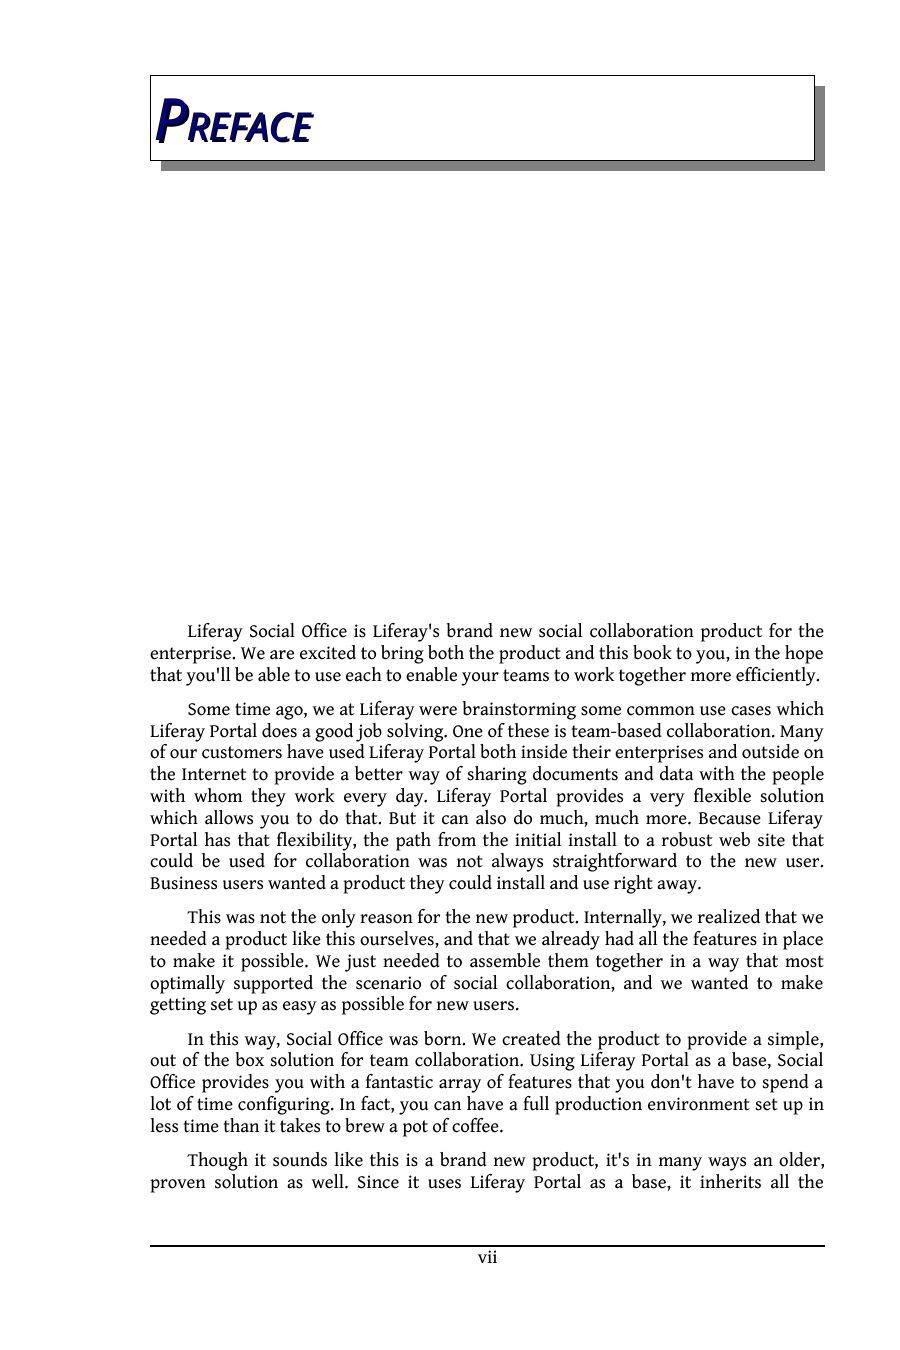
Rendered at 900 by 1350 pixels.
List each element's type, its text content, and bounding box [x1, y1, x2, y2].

text In this way, Social Office was born. We created the product to provide a simple, out of the box solution for team collaboration. Using Liferay Portal as a base, Social Office provides you with a fantastic array of features that you don't have to spend a lot of time configuring. In fact, you can have a full production environment set up in less time than it takes to brew a pot of coffee. [150, 1029, 825, 1137]
text Some time ago, we at Liferay were brainstorming some common use cases which Liferay Portal does a good job solving. One of these is team-based collaboration. Many of our customers have used Liferay Portal both inside their enterprises and outside on the Internet to provide a better way of sharing documents and data with the people with whom they work every day. Liferay Portal provides a very flexible solution which allows you to do that. But it can also do much, much more. Because Liferay Portal has that flexibility, the path from the initial install to a robust web site that could be used for collaboration was not always straightforward to the new user. Business users wanted a product they could install and use right away. [150, 699, 825, 895]
subtitle Preface [151, 76, 814, 160]
text This was not the only reason for the new product. Internally, we realized that we needed a product like this ourselves, and that we already had all the features in place to make it possible. We just needed to assemble them together in a way that most optimally supported the scenario of social collaboration, and we wanted to make getting set up as easy as possible for new users. [150, 907, 825, 1016]
text Liferay Social Office is Liferay's brand new social collaboration product for the enterprise. We are excited to bring both the product and this book to you, in the hope that you'll be able to use each to enable your teams to work together more efficiently. [150, 621, 825, 686]
text Though it sounds like this is a brand new product, it's in many ways an older, proven solution as well. Since it uses Liferay Portal as a base, it inherits all the [150, 1150, 825, 1193]
